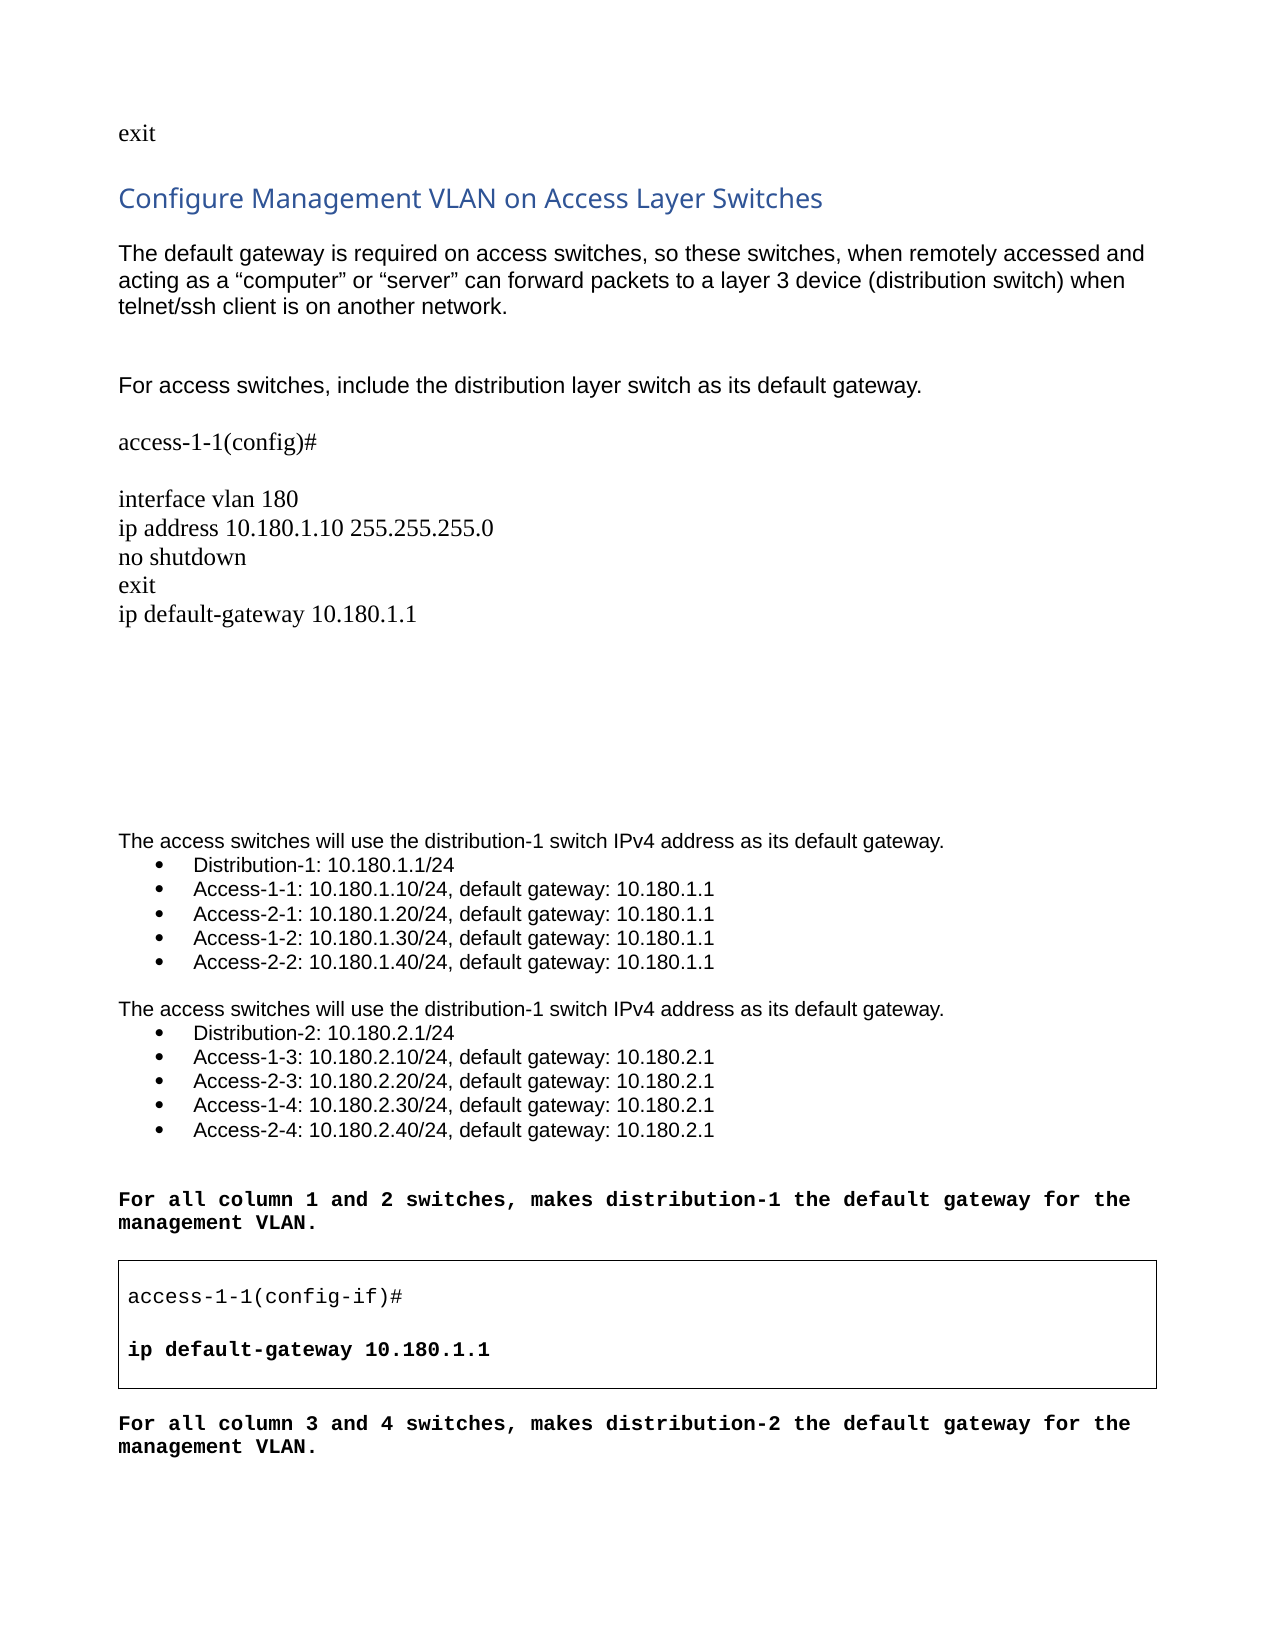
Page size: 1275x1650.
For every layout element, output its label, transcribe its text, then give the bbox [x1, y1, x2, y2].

text interface vlan 180 [118, 484, 1157, 513]
subtitle Configure Management VLAN on Access Layer Switches [118, 180, 1157, 217]
text ip address 10.180.1.10 255.255.255.0 [118, 513, 1157, 542]
list Access-1-1: 10.180.1.10/24, default gateway: 10.180.1.1 [156, 877, 1157, 901]
text no shutdown [118, 542, 1157, 571]
list Access-1-4: 10.180.2.30/24, default gateway: 10.180.2.1 [156, 1093, 1157, 1117]
list Access-1-3: 10.180.2.10/24, default gateway: 10.180.2.1 [156, 1045, 1157, 1069]
text The access switches will use the distribution-1 switch IPv4 address as its default gateway. [118, 997, 1157, 1021]
text ip default-gateway 10.180.1.1 [118, 599, 1157, 628]
text access-1-1(config-if)# [119, 1283, 1156, 1310]
list Access-2-2: 10.180.1.40/24, default gateway: 10.180.1.1 [156, 949, 1157, 973]
text For access switches, include the distribution layer switch as its default gateway. [118, 372, 1157, 398]
text For all column 3 and 4 switches, makes distribution-2 the default gateway for the management VLAN. [118, 1413, 1157, 1460]
text ip default-gateway 10.180.1.1 [119, 1336, 1156, 1362]
text access-1-1(config)# [118, 427, 1157, 456]
text The access switches will use the distribution-1 switch IPv4 address as its default gateway. [118, 829, 1157, 853]
text For all column 1 and 2 switches, makes distribution-1 the default gateway for the management VLAN. [118, 1189, 1157, 1236]
list Access-1-2: 10.180.1.30/24, default gateway: 10.180.1.1 [156, 925, 1157, 949]
list Distribution-1: 10.180.1.1/24 [156, 853, 1157, 877]
list Access-2-4: 10.180.2.40/24, default gateway: 10.180.2.1 [156, 1117, 1157, 1141]
list Access-2-1: 10.180.1.20/24, default gateway: 10.180.1.1 [156, 901, 1157, 925]
list Access-2-3: 10.180.2.20/24, default gateway: 10.180.2.1 [156, 1069, 1157, 1093]
text The default gateway is required on access switches, so these switches, when remotely accessed and acting as a “computer” or “server” can forward packets to a layer 3 device (distribution switch) when telnet/ssh client is on another network. [118, 240, 1157, 319]
text exit [118, 571, 1157, 599]
text exit [118, 118, 1157, 147]
list Distribution-2: 10.180.2.1/24 [156, 1021, 1157, 1045]
